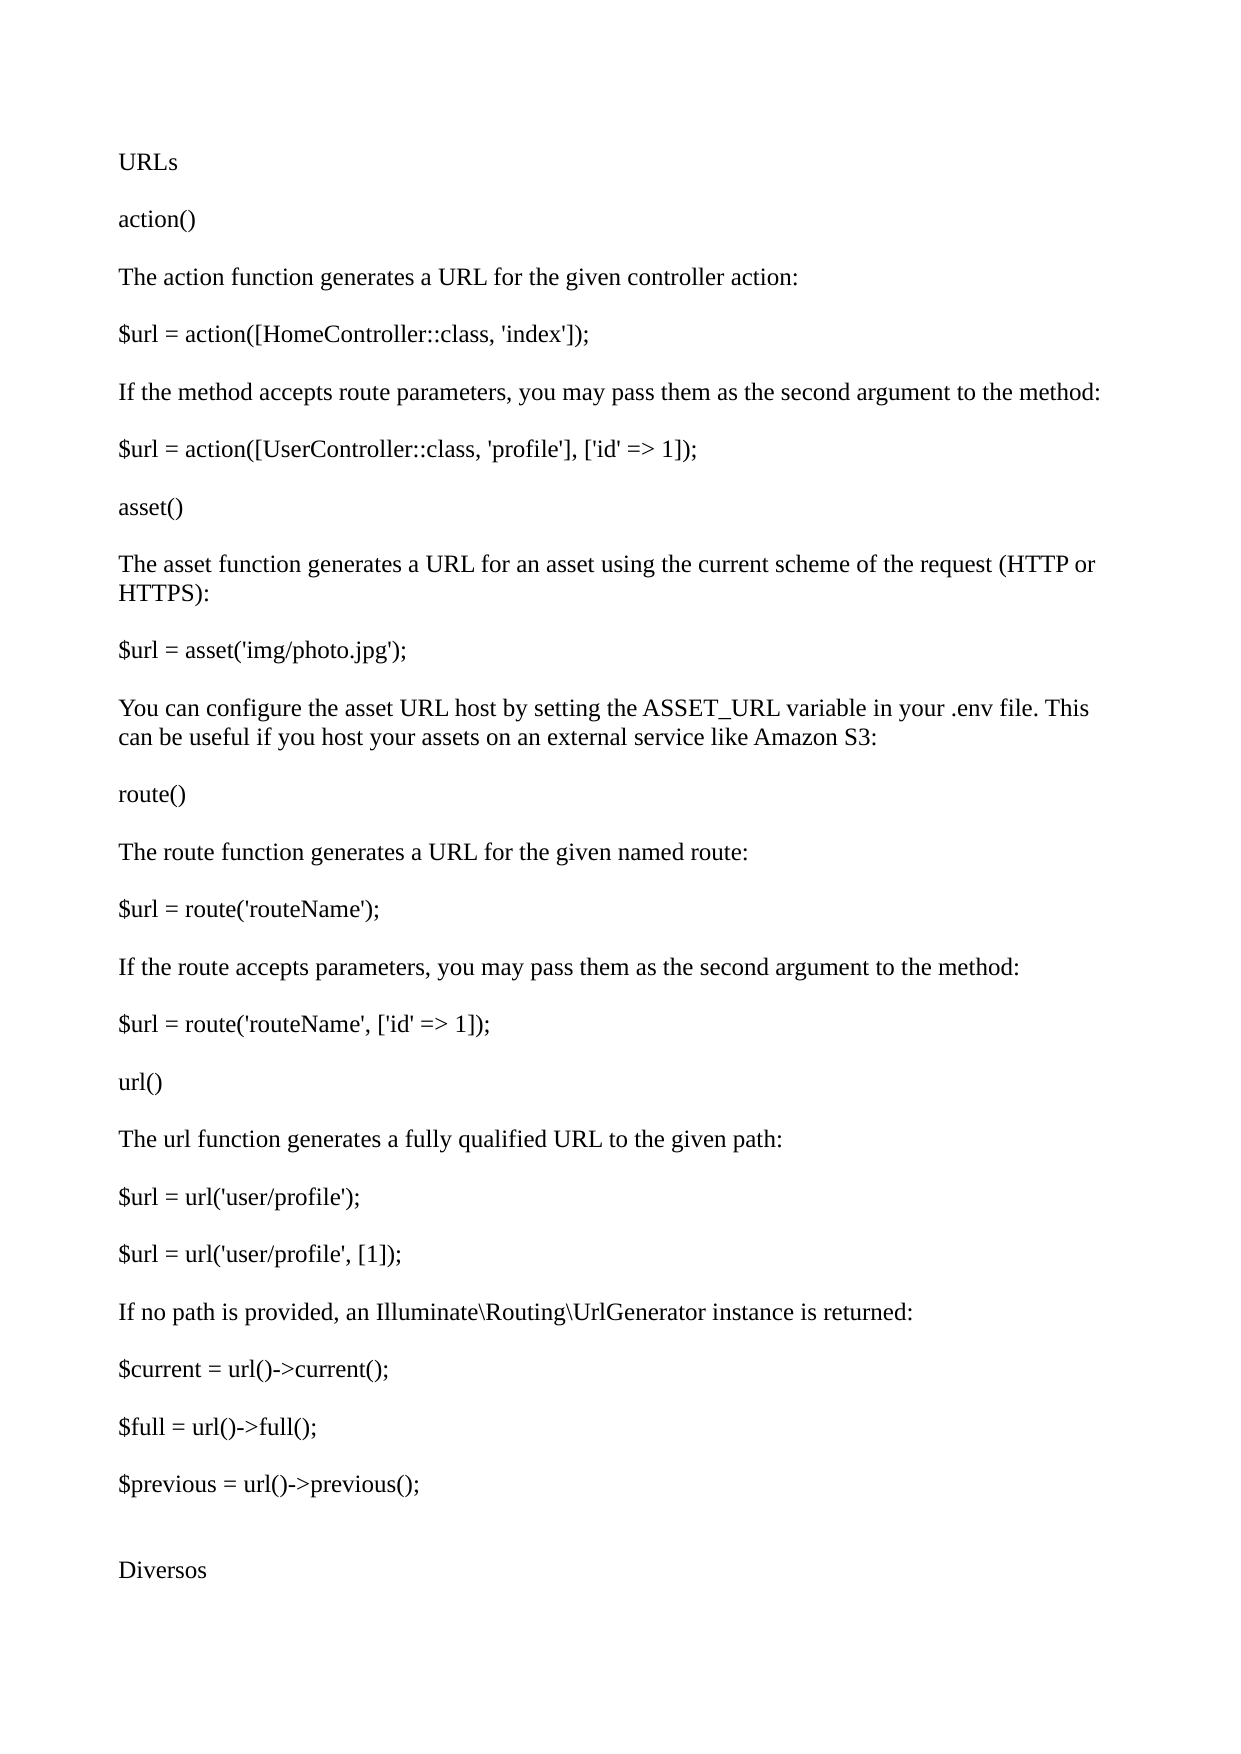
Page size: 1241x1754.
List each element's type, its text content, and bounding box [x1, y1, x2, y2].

text $url = action([HomeController::class, 'index']); [118, 319, 1122, 348]
text route() [118, 779, 1122, 808]
text The action function generates a URL for the given controller action: [118, 262, 1122, 291]
text action() [118, 204, 1122, 233]
text url() [118, 1067, 1122, 1096]
text The asset function generates a URL for an asset using the current scheme of the request (HTTP or HTTPS): [118, 549, 1122, 607]
text $url = action([UserController::class, 'profile'], ['id' => 1]); [118, 434, 1122, 463]
text If the method accepts route parameters, you may pass them as the second argument to the method: [118, 377, 1122, 406]
text You can configure the asset URL host by setting the ASSET_URL variable in your .env file. This can be useful if you host your assets on an external service like Amazon S3: [118, 693, 1122, 751]
text asset() [118, 492, 1122, 521]
text URLs [118, 147, 1122, 176]
text If no path is provided, an Illuminate\Routing\UrlGenerator instance is returned: [118, 1297, 1122, 1326]
text Diversos [118, 1556, 1122, 1584]
text $current = url()->current(); [118, 1354, 1122, 1383]
text $previous = url()->previous(); [118, 1469, 1122, 1498]
text The route function generates a URL for the given named route: [118, 837, 1122, 866]
text $url = url('user/profile'); [118, 1182, 1122, 1211]
text $url = asset('img/photo.jpg'); [118, 636, 1122, 664]
text If the route accepts parameters, you may pass them as the second argument to the method: [118, 952, 1122, 981]
text $url = route('routeName', ['id' => 1]); [118, 1009, 1122, 1038]
text $full = url()->full(); [118, 1412, 1122, 1441]
text $url = route('routeName'); [118, 894, 1122, 923]
text The url function generates a fully qualified URL to the given path: [118, 1124, 1122, 1153]
text $url = url('user/profile', [1]); [118, 1239, 1122, 1268]
